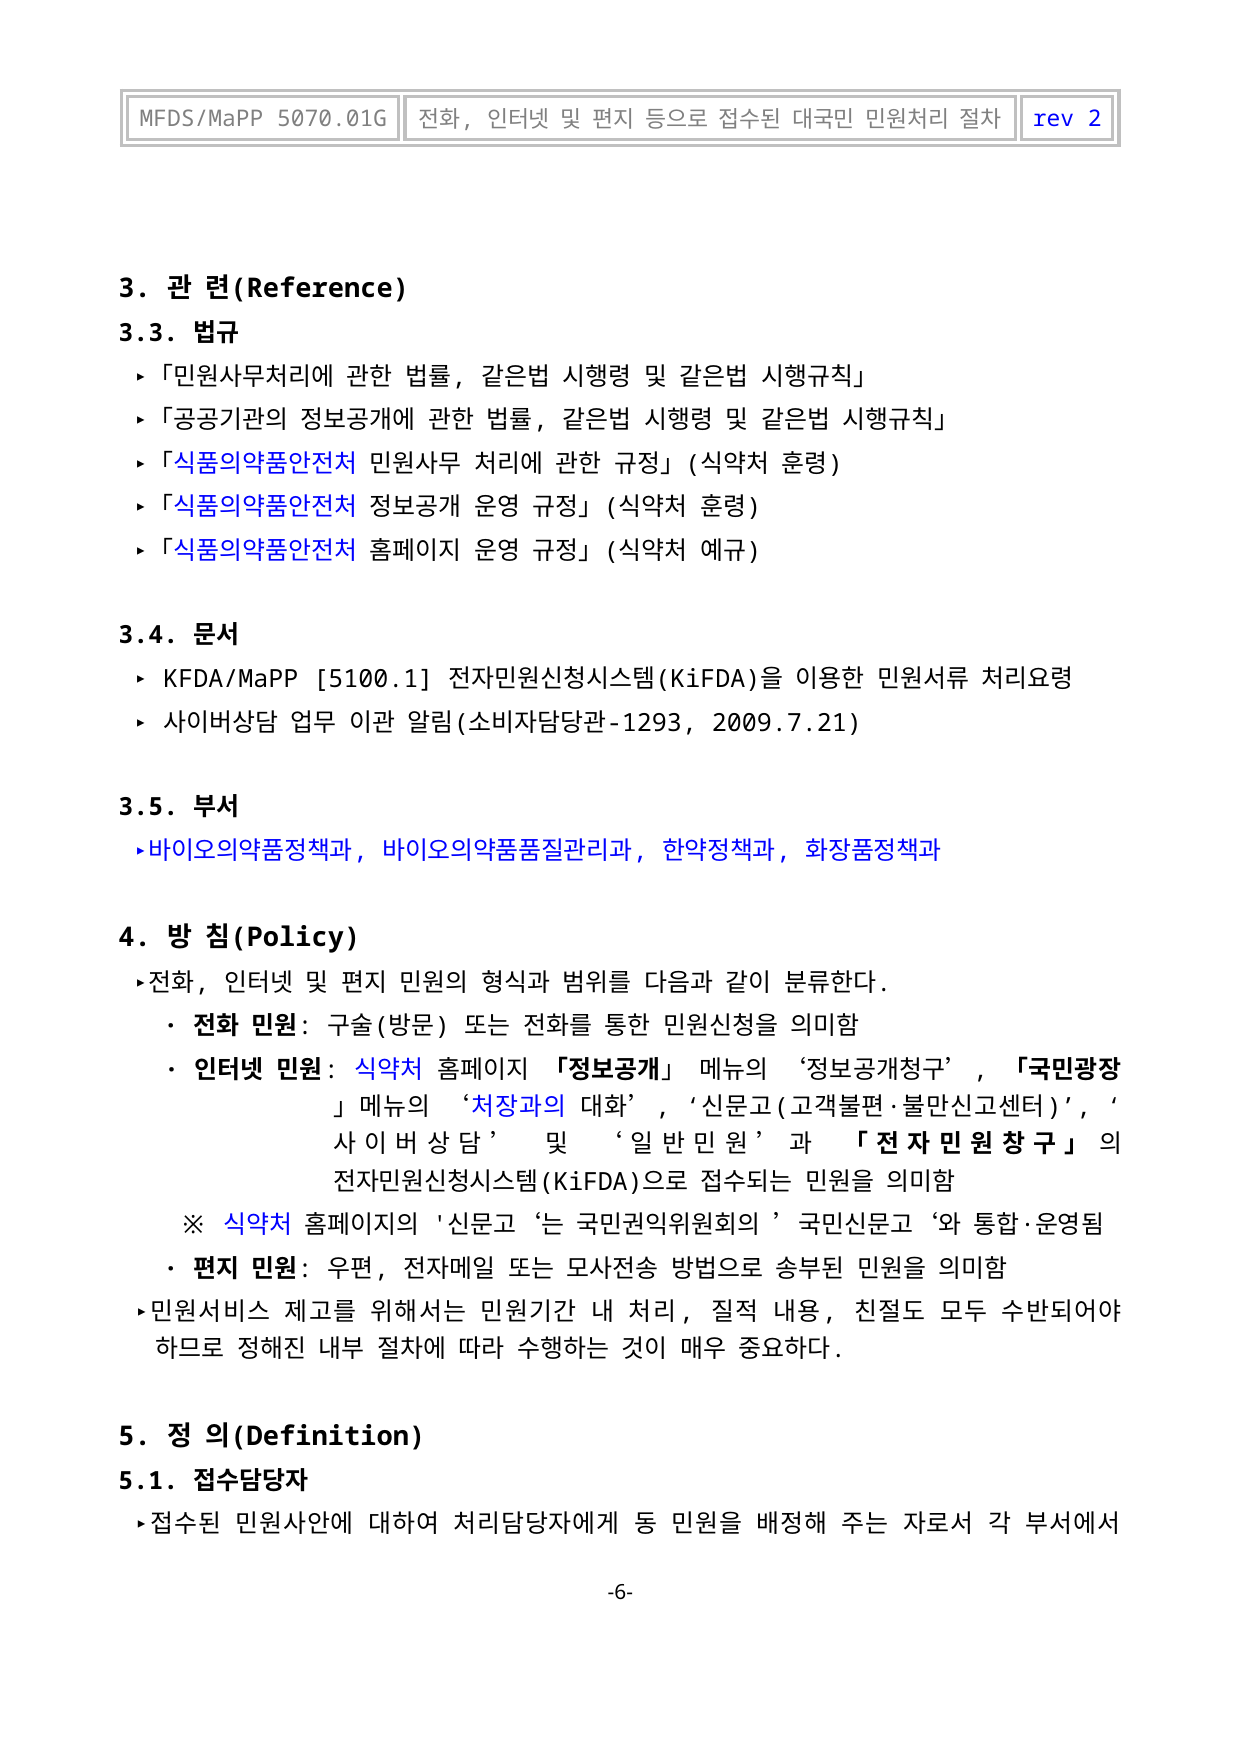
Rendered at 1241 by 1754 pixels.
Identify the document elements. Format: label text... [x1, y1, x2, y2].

text · 전화 민원: 구술(방문) 또는 전화를 통한 민원신청을 의미함 [118, 1006, 1122, 1042]
list 관 련(Reference) [118, 266, 1122, 305]
text ▸「식품의약품안전처 정보공개 운영 규정」(식약처 훈령) [118, 487, 1122, 523]
text ▸민원서비스 제고를 위해서는 민원기간 내 처리, 질적 내용, 친절도 모두 수반되어야 하므로 정해진 내부 절차에 따라 수행하는 것이 매우 중요하다. [118, 1292, 1122, 1365]
text ▸「민원사무처리에 관한 법률, 같은법 시행령 및 같은법 시행규칙」 [118, 356, 1122, 392]
text · 편지 민원: 우편, 전자메일 또는 모사전송 방법으로 송부된 민원을 의미함 [118, 1248, 1122, 1284]
list 방 침(Policy) [118, 915, 1122, 954]
text ▸ KFDA/MaPP [5100.1] 전자민원신청시스템(KiFDA)을 이용한 민원서류 처리요령 [118, 658, 1122, 695]
text ▸전화, 인터넷 및 편지 민원의 형식과 범위를 다음과 같이 분류한다. [118, 962, 1122, 998]
list 정 의(Definition) [118, 1414, 1122, 1453]
text ▸「공공기관의 정보공개에 관한 법률, 같은법 시행령 및 같은법 시행규칙」 [118, 399, 1122, 436]
text ※ 식약처 홈페이지의 '신문고‘는 국민권익위원회의 ’국민신문고‘와 통합·운영됨 [118, 1204, 1122, 1241]
text ▸「식품의약품안전처 홈페이지 운영 규정」(식약처 예규) [118, 530, 1122, 566]
text ▸「식품의약품안전처 민원사무 처리에 관한 규정」(식약처 훈령) [118, 443, 1122, 479]
list 접수담당자 [118, 1460, 1122, 1497]
text ▸접수된 민원사안에 대하여 처리담당자에게 동 민원을 배정해 주는 자로서 각 부서에서 [118, 1504, 1122, 1540]
text ▸바이오의약품정책과, 바이오의약품품질관리과, 한약정책과, 화장품정책과 [118, 830, 1122, 867]
text ▸ 사이버상담 업무 이관 알림(소비자담당관-1293, 2009.7.21) [118, 702, 1122, 738]
list 부서 [118, 787, 1122, 823]
text · 인터넷 민원: 식약처 홈페이지 「정보공개」 메뉴의 ‘정보공개청구’, 「국민광장」메뉴의 ‘처장과의 대화’, ‘신문고(고객불편·불만신고센터)’, ‘사이버상담’ 및 ‘일반민원’과 「전자민원창구」의 전자민원신청시스템(KiFDA)으로 접수되는 민원을 의미함 [118, 1049, 1122, 1197]
list 문서 [118, 615, 1122, 651]
list 법규 [118, 312, 1122, 349]
